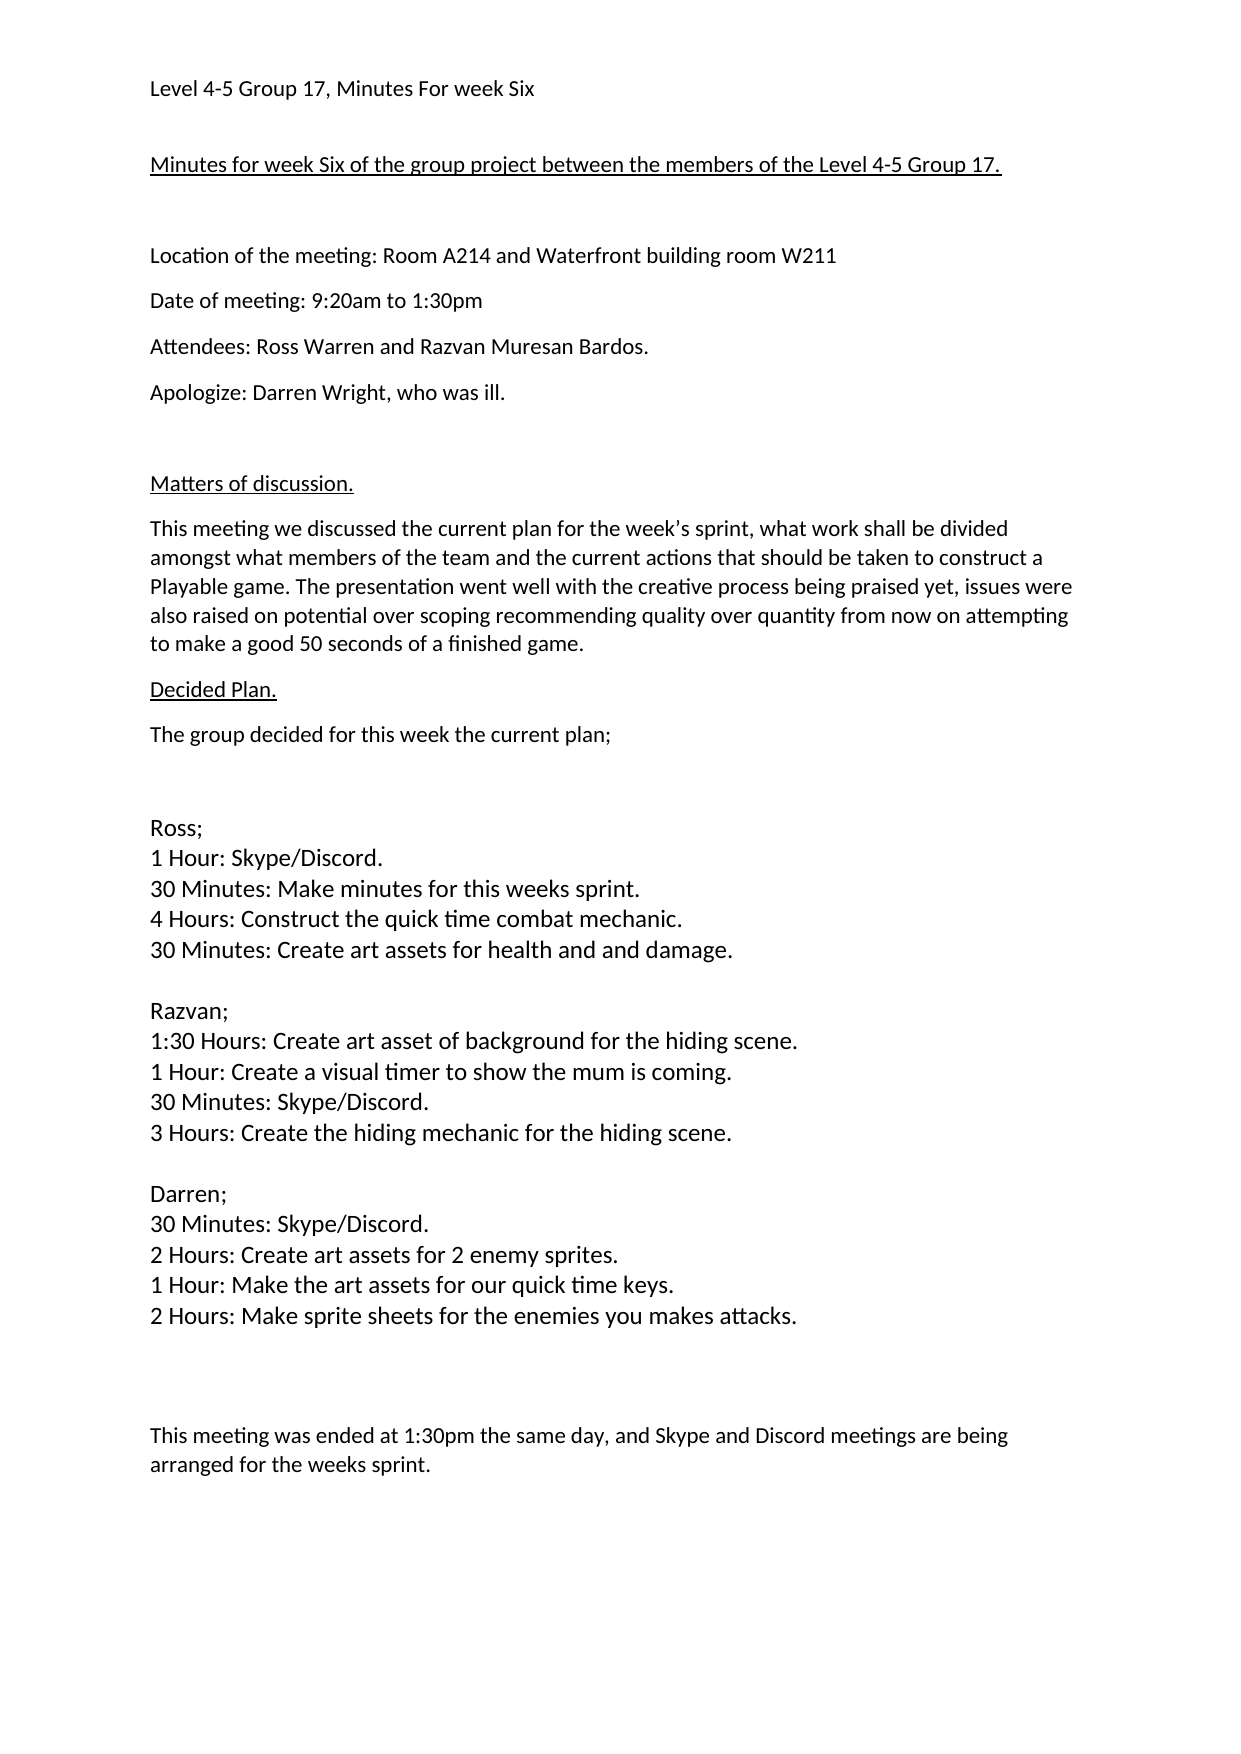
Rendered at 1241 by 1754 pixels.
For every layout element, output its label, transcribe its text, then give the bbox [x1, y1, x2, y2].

text 2 Hours: Create art assets for 2 enemy sprites. [150, 1239, 1090, 1269]
text This meeting was ended at 1:30pm the same day, and Skype and Discord meetings are being arranged for the weeks sprint. [150, 1422, 1090, 1478]
text Location of the meeting: Room A214 and Waterfront building room W211 [150, 241, 1090, 269]
text Darren; [150, 1178, 1090, 1208]
text This meeting we discussed the current plan for the week’s sprint, what work shall be divided amongst what members of the team and the current actions that should be taken to construct a Playable game. The presentation went well with the creative process being praised yet, issues were also raised on potential over scoping recommending quality over quantity from now on attempting to make a good 50 seconds of a finished game. [150, 514, 1090, 658]
text 3 Hours: Create the hiding mechanic for the hiding scene. [150, 1117, 1090, 1147]
text Ross; [150, 812, 1090, 842]
text 30 Minutes: Skype/Discord. [150, 1208, 1090, 1239]
text 1 Hour: Make the art assets for our quick time keys. [150, 1269, 1090, 1300]
text Decided Plan. [150, 675, 1090, 703]
text 2 Hours: Make sprite sheets for the enemies you makes attacks. [150, 1300, 1090, 1331]
text 1 Hour: Skype/Discord. [150, 842, 1090, 873]
text Matters of discussion. [150, 469, 1090, 497]
text 30 Minutes: Skype/Discord. [150, 1086, 1090, 1117]
text 1 Hour: Create a visual timer to show the mum is coming. [150, 1056, 1090, 1086]
text Minutes for week Six of the group project between the members of the Level 4-5 Group 17. [150, 150, 1090, 178]
text Attendees: Ross Warren and Razvan Muresan Bardos. [150, 332, 1090, 360]
text Apologize: Darren Wright, who was ill. [150, 378, 1090, 406]
text The group decided for this week the current plan; [150, 721, 1090, 749]
text 30 Minutes: Make minutes for this weeks sprint. [150, 873, 1090, 903]
text Date of meeting: 9:20am to 1:30pm [150, 287, 1090, 314]
text 30 Minutes: Create art assets for health and and damage. [150, 934, 1090, 964]
text 4 Hours: Construct the quick time combat mechanic. [150, 903, 1090, 934]
text 1:30 Hours: Create art asset of background for the hiding scene. [150, 1025, 1090, 1056]
text Razvan; [150, 995, 1090, 1025]
